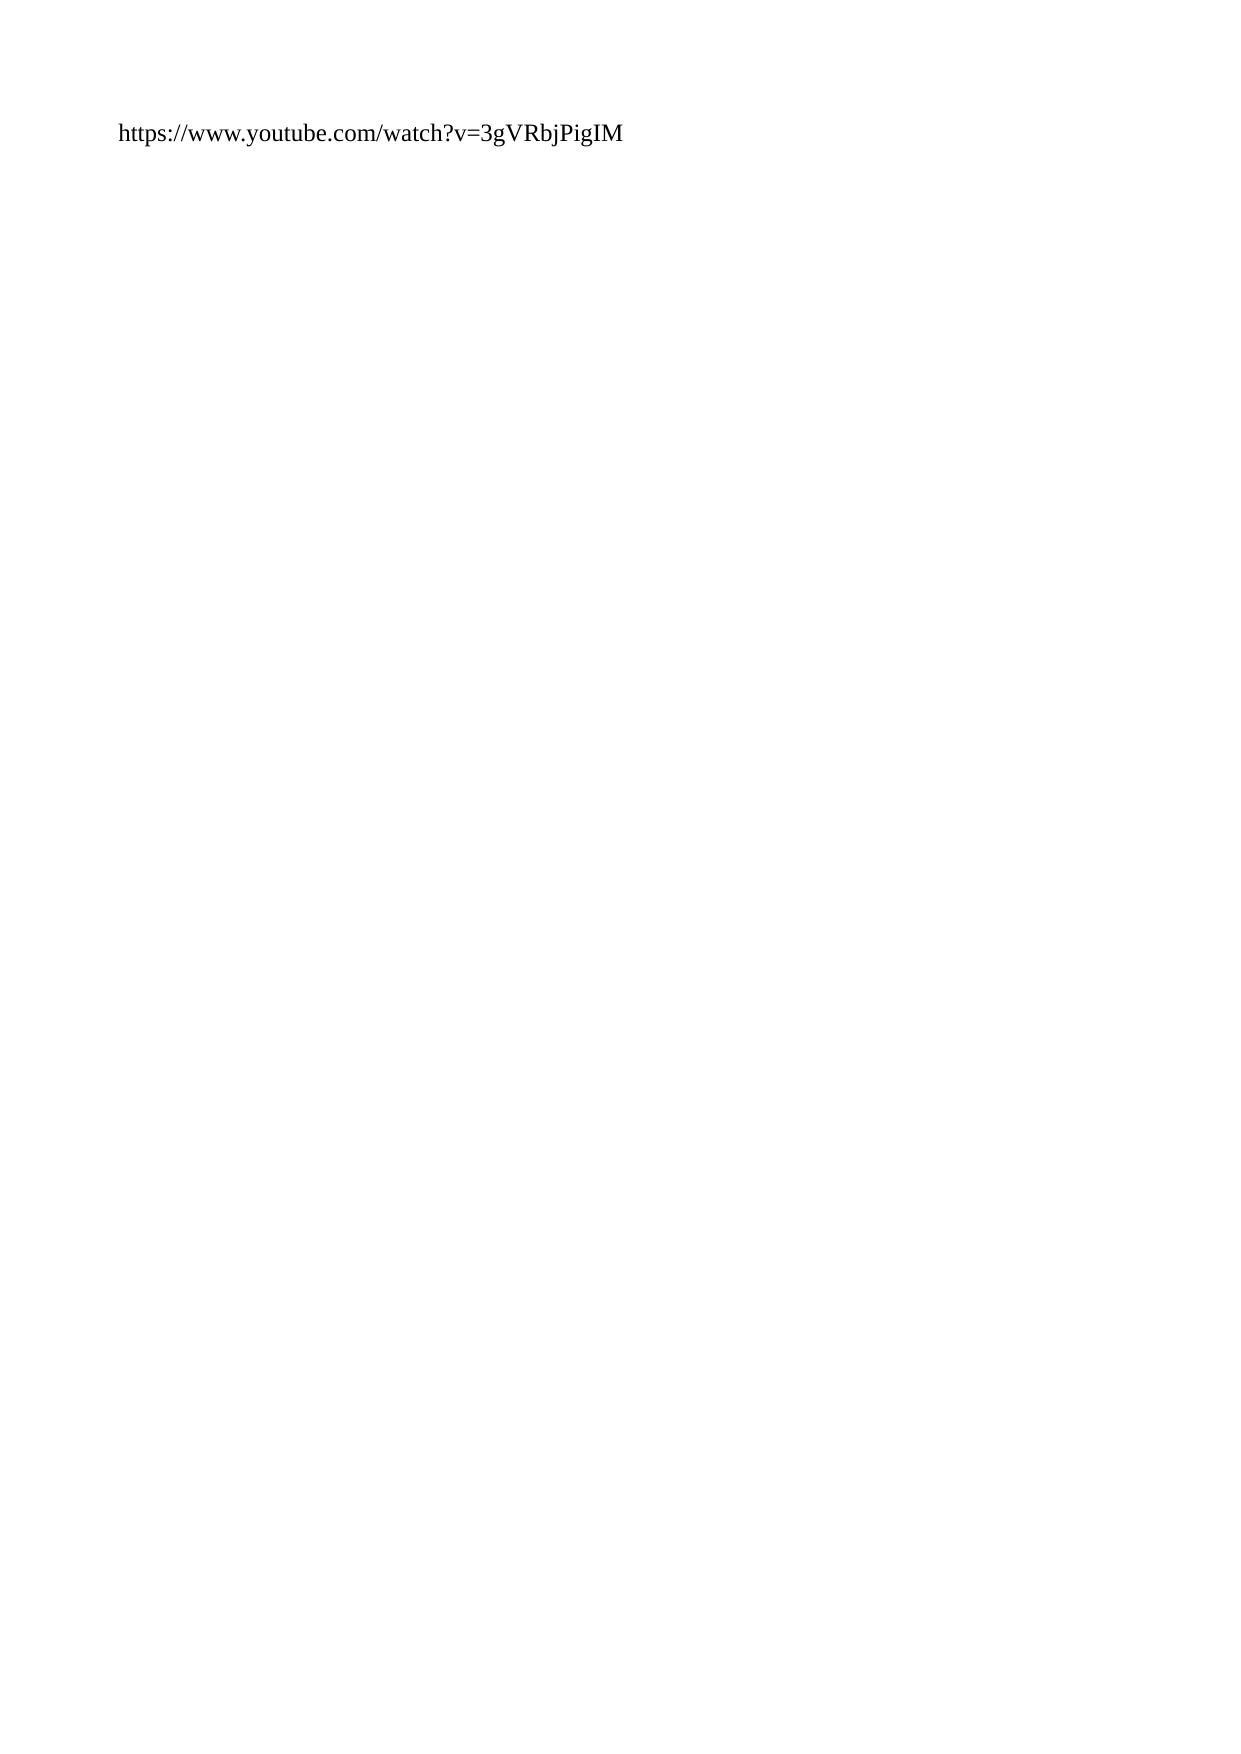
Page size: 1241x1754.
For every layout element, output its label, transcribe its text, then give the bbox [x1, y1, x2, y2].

text https://www.youtube.com/watch?v=3gVRbjPigIM [118, 118, 1122, 147]
